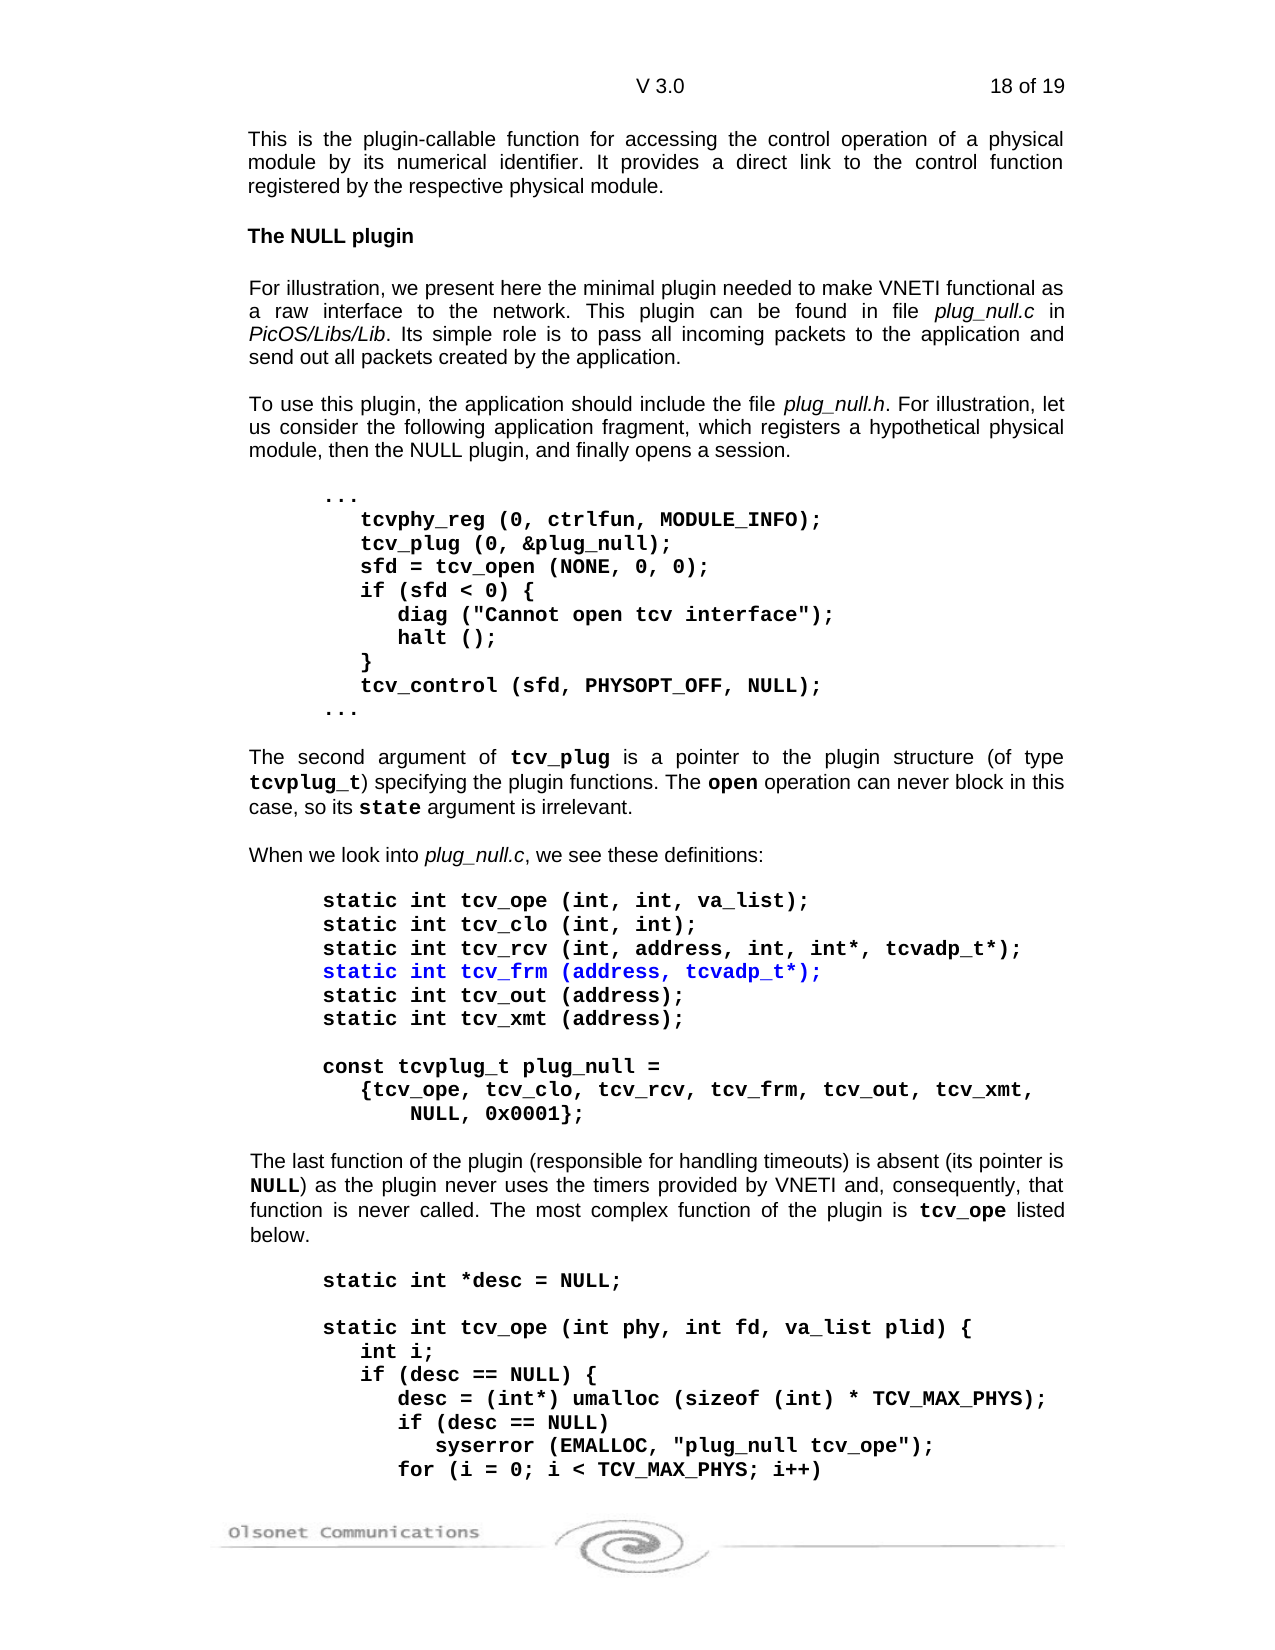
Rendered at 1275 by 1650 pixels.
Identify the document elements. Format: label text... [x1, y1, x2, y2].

text NULL, 0x0001}; [360, 1103, 1065, 1127]
text For illustration, we present here the minimal plugin needed to make VNETI functional as a raw interface to the network. This plugin can be found in file plug_null.c in PicOS/Libs/Lib. Its simple role is to pass all incoming packets to the application and send out all packets created by the application. [249, 276, 1065, 369]
text sfd = tcv_open (NONE, 0, 0); [360, 556, 1065, 580]
text static int tcv_xmt (address); [322, 1008, 1065, 1032]
text {tcv_ope, tcv_clo, tcv_rcv, tcv_frm, tcv_out, tcv_xmt, [360, 1079, 1065, 1103]
text static int tcv_clo (int, int); [322, 914, 1065, 937]
text for (i = 0; i < TCV_MAX_PHYS; i++) [397, 1459, 1065, 1483]
text desc = (int*) umalloc (sizeof (int) * TCV_MAX_PHYS); [397, 1388, 1065, 1412]
text tcv_control (sfd, PHYSOPT_OFF, NULL); [360, 675, 1065, 698]
text static int tcv_ope (int phy, int fd, va_list plid) { [322, 1317, 1065, 1341]
text const tcvplug_t plug_null = [322, 1056, 1065, 1079]
text static int *desc = NULL; [322, 1270, 1065, 1293]
text halt (); [397, 627, 1065, 651]
subtitle The NULL plugin [247, 225, 1065, 248]
text The second argument of tcv_plug is a pointer to the plugin structure (of type tcvplug_t) specifying the plugin functions. The open operation can never block in this case, so its state argument is irrelevant. [249, 745, 1065, 821]
text if (desc == NULL) [397, 1412, 1065, 1435]
text tcvphy_reg (0, ctrlfun, MODULE_INFO); [285, 509, 1065, 533]
text When we look into plug_null.c, we see these definitions: [249, 844, 1065, 867]
text ... [322, 486, 1065, 509]
text syserror (EMALLOC, "plug_null tcv_ope"); [435, 1435, 1065, 1459]
text ... [322, 698, 1065, 722]
text static int tcv_frm (address, tcvadp_t*); [322, 961, 1065, 985]
text static int tcv_out (address); [322, 985, 1065, 1008]
picture [210, 1504, 1065, 1596]
text To use this plugin, the application should include the file plug_null.h. For illustration, let us consider the following application fragment, which registers a hypothetical physical module, then the NULL plugin, and finally opens a session. [249, 392, 1065, 462]
text if (desc == NULL) { [360, 1364, 1065, 1388]
text int i; [210, 1341, 1065, 1364]
text if (sfd < 0) { [360, 580, 1065, 604]
text } [360, 651, 1065, 675]
text static int tcv_rcv (int, address, int, int*, tcvadp_t*); [322, 937, 1065, 961]
text tcv_plug (0, &plug_null); [360, 533, 1065, 556]
text static int tcv_ope (int, int, va_list); [322, 890, 1065, 914]
text diag ("Cannot open tcv interface"); [397, 604, 1065, 627]
text This is the plugin-callable function for accessing the control operation of a physical module by its numerical identifier. It provides a direct link to the control function registered by the respective physical module. [248, 128, 1065, 197]
text The last function of the plugin (responsible for handling timeouts) is absent (its pointer is NULL) as the plugin never uses the timers provided by VNETI and, consequently, that function is never called. The most complex function of the plugin is tcv_ope listed below. [250, 1150, 1065, 1247]
